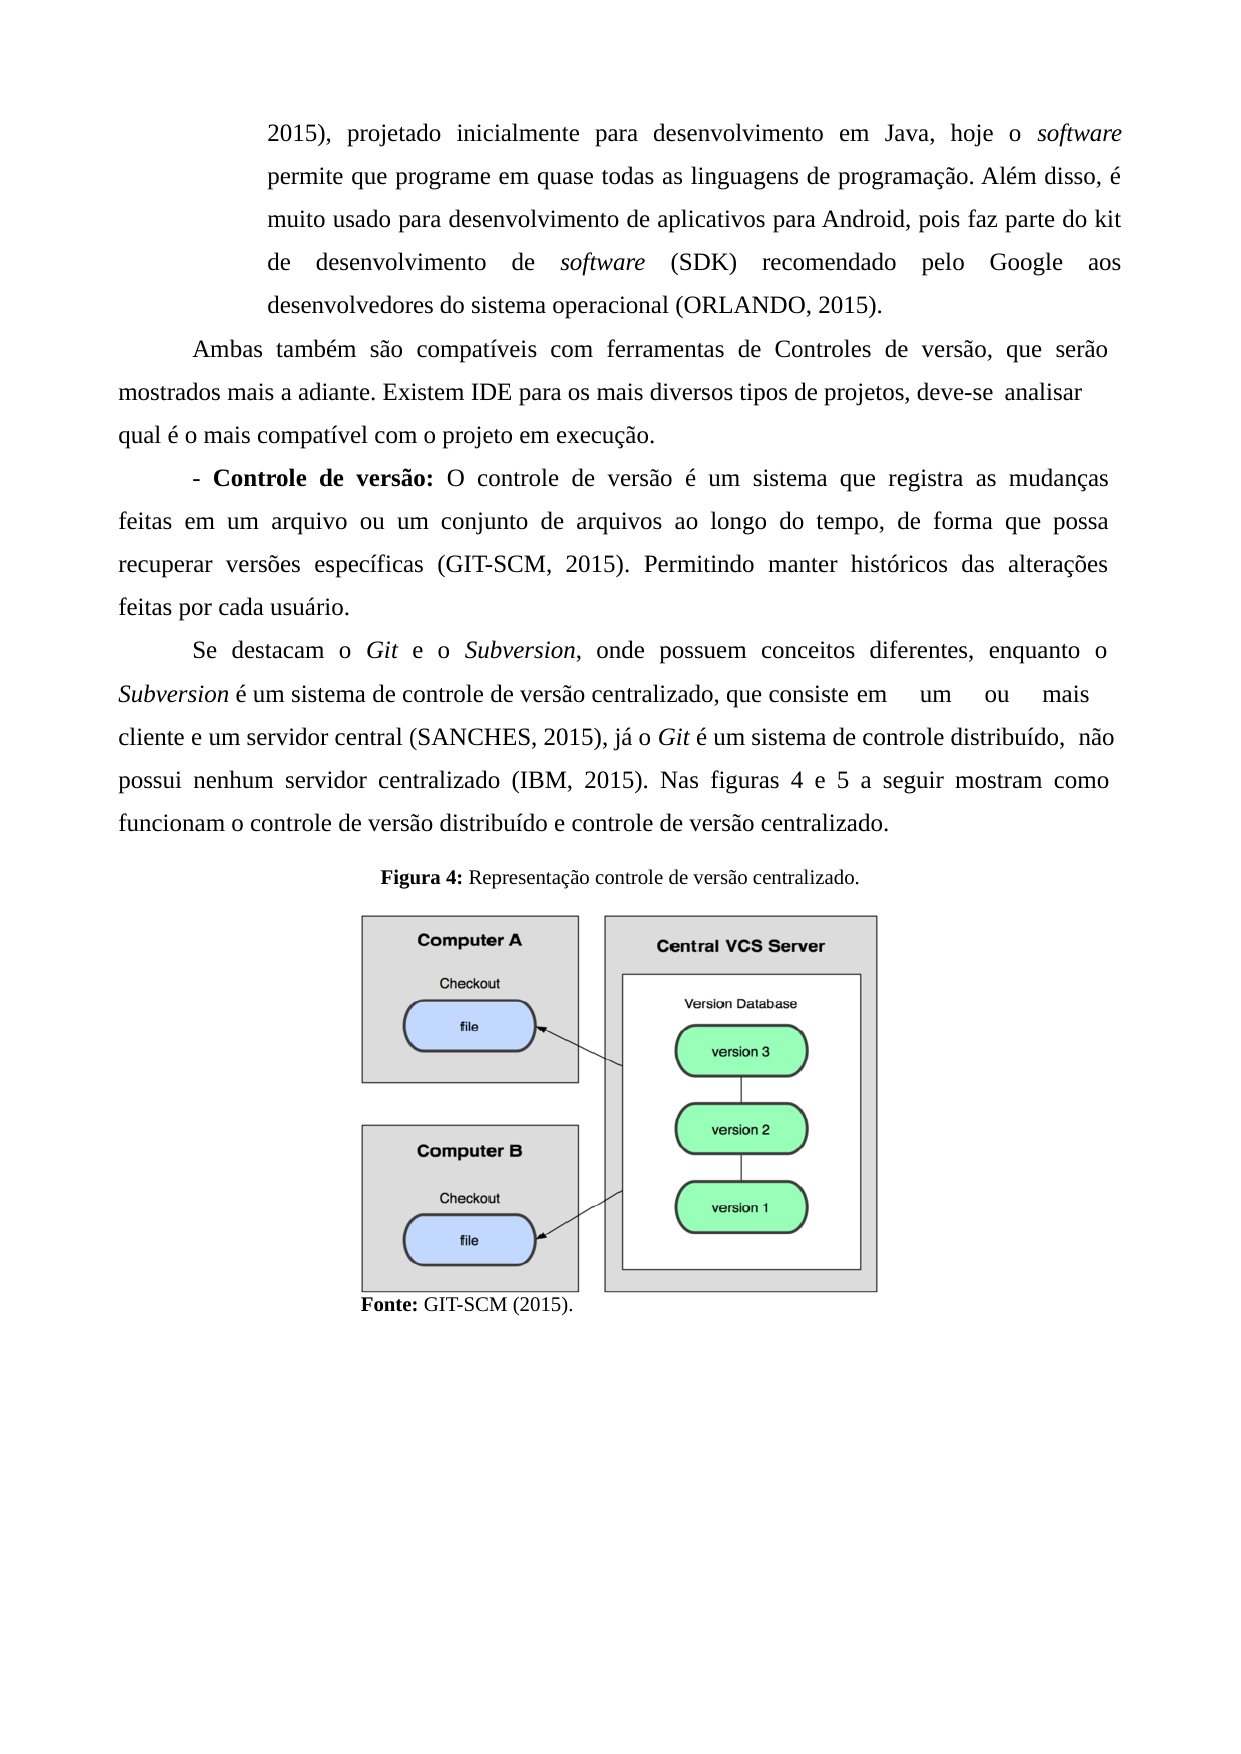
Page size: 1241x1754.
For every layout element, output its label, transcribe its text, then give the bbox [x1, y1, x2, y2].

text Fonte: GIT-SCM (2015). [361, 1293, 880, 1316]
text Figura 4: Representação controle de versão centralizado. [361, 865, 880, 889]
picture [360, 914, 880, 1293]
text Se destacam o Git e o Subversion, onde possuem conceitos diferentes, enquanto o Subversion é um sistema de controle de versão centralizado, que consiste em um ou mais cliente e um servidor central (SANCHES, 2015), já o Git é um sistema de controle distribuído, não possui nenhum servidor centralizado (IBM, 2015). Nas figuras 4 e 5 a seguir mostram como funcionam o controle de versão distribuído e controle de versão centralizado. [44, 636, 1122, 837]
list 2015), projetado inicialmente para desenvolvimento em Java, hoje o software permite que programe em quase todas as linguagens de programação. Além disso, é muito usado para desenvolvimento de aplicativos para Android, pois faz parte do kit de desenvolvimento de software (SDK) recomendado pelo Google aos desenvolvedores do sistema operacional (ORLANDO, 2015). [229, 118, 1122, 319]
text Ambas também são compatíveis com ferramentas de Controles de versão, que serão mostrados mais a adiante. Existem IDE para os mais diversos tipos de projetos, deve-se analisar qual é o mais compatível com o projeto em execução. [44, 334, 1122, 449]
text - Controle de versão: O controle de versão é um sistema que registra as mudanças feitas em um arquivo ou um conjunto de arquivos ao longo do tempo, de forma que possa recuperar versões específicas (GIT-SCM, 2015). Permitindo manter históricos das alterações feitas por cada usuário. [44, 463, 1122, 621]
